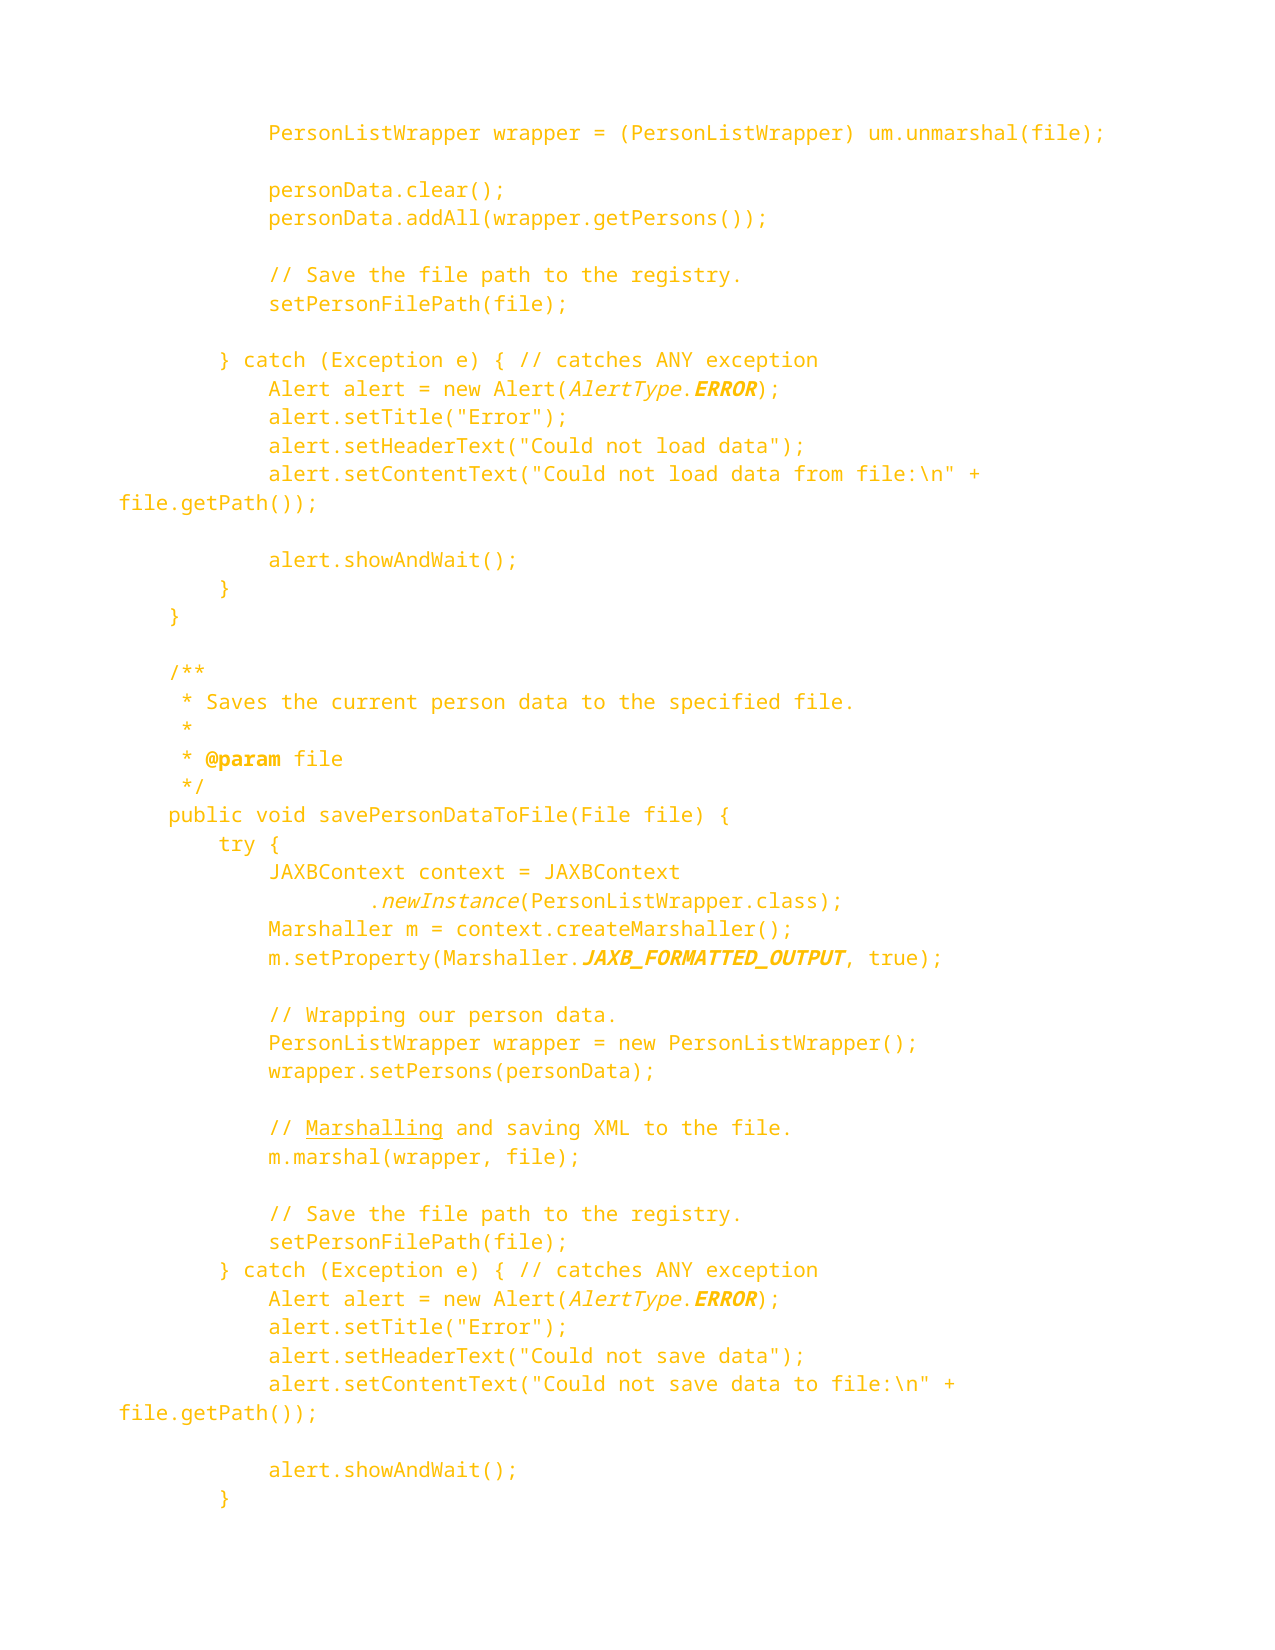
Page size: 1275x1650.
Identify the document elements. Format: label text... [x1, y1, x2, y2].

text PersonListWrapper wrapper = new PersonListWrapper(); [118, 1028, 1157, 1057]
text personData.addAll(wrapper.getPersons()); [118, 203, 1157, 232]
text m.marshal(wrapper, file); [118, 1142, 1157, 1170]
text setPersonFilePath(file); [118, 289, 1157, 317]
text * [118, 715, 1157, 744]
text Marshaller m = context.createMarshaller(); [118, 914, 1157, 943]
text } [118, 602, 1157, 630]
text * Saves the current person data to the specified file. [118, 687, 1157, 715]
text } [118, 1483, 1157, 1512]
text .newInstance(PersonListWrapper.class); [118, 886, 1157, 914]
text alert.showAndWait(); [118, 545, 1157, 573]
text alert.setHeaderText("Could not save data"); [118, 1341, 1157, 1369]
text wrapper.setPersons(personData); [118, 1057, 1157, 1085]
text alert.setTitle("Error"); [118, 402, 1157, 431]
text personData.clear(); [118, 175, 1157, 203]
text } catch (Exception e) { // catches ANY exception [118, 346, 1157, 374]
text setPersonFilePath(file); [118, 1227, 1157, 1256]
text alert.setContentText("Could not load data from file:\n" + file.getPath()); [118, 459, 1157, 516]
text alert.showAndWait(); [118, 1455, 1157, 1483]
text // Marshalling and saving XML to the file. [118, 1113, 1157, 1142]
text * @param file [118, 744, 1157, 772]
text */ [118, 772, 1157, 801]
text alert.setHeaderText("Could not load data"); [118, 431, 1157, 459]
text alert.setContentText("Could not save data to file:\n" + file.getPath()); [118, 1369, 1157, 1426]
text // Save the file path to the registry. [118, 1199, 1157, 1227]
text try { [118, 829, 1157, 857]
text alert.setTitle("Error"); [118, 1312, 1157, 1341]
text Alert alert = new Alert(AlertType.ERROR); [118, 374, 1157, 402]
text JAXBContext context = JAXBContext [118, 857, 1157, 886]
text } [118, 573, 1157, 602]
text /** [118, 658, 1157, 687]
text m.setProperty(Marshaller.JAXB_FORMATTED_OUTPUT, true); [118, 943, 1157, 971]
text PersonListWrapper wrapper = (PersonListWrapper) um.unmarshal(file); [118, 118, 1157, 147]
text // Wrapping our person data. [118, 1000, 1157, 1028]
text // Save the file path to the registry. [118, 260, 1157, 289]
text } catch (Exception e) { // catches ANY exception [118, 1256, 1157, 1284]
text Alert alert = new Alert(AlertType.ERROR); [118, 1284, 1157, 1312]
text public void savePersonDataToFile(File file) { [118, 801, 1157, 829]
